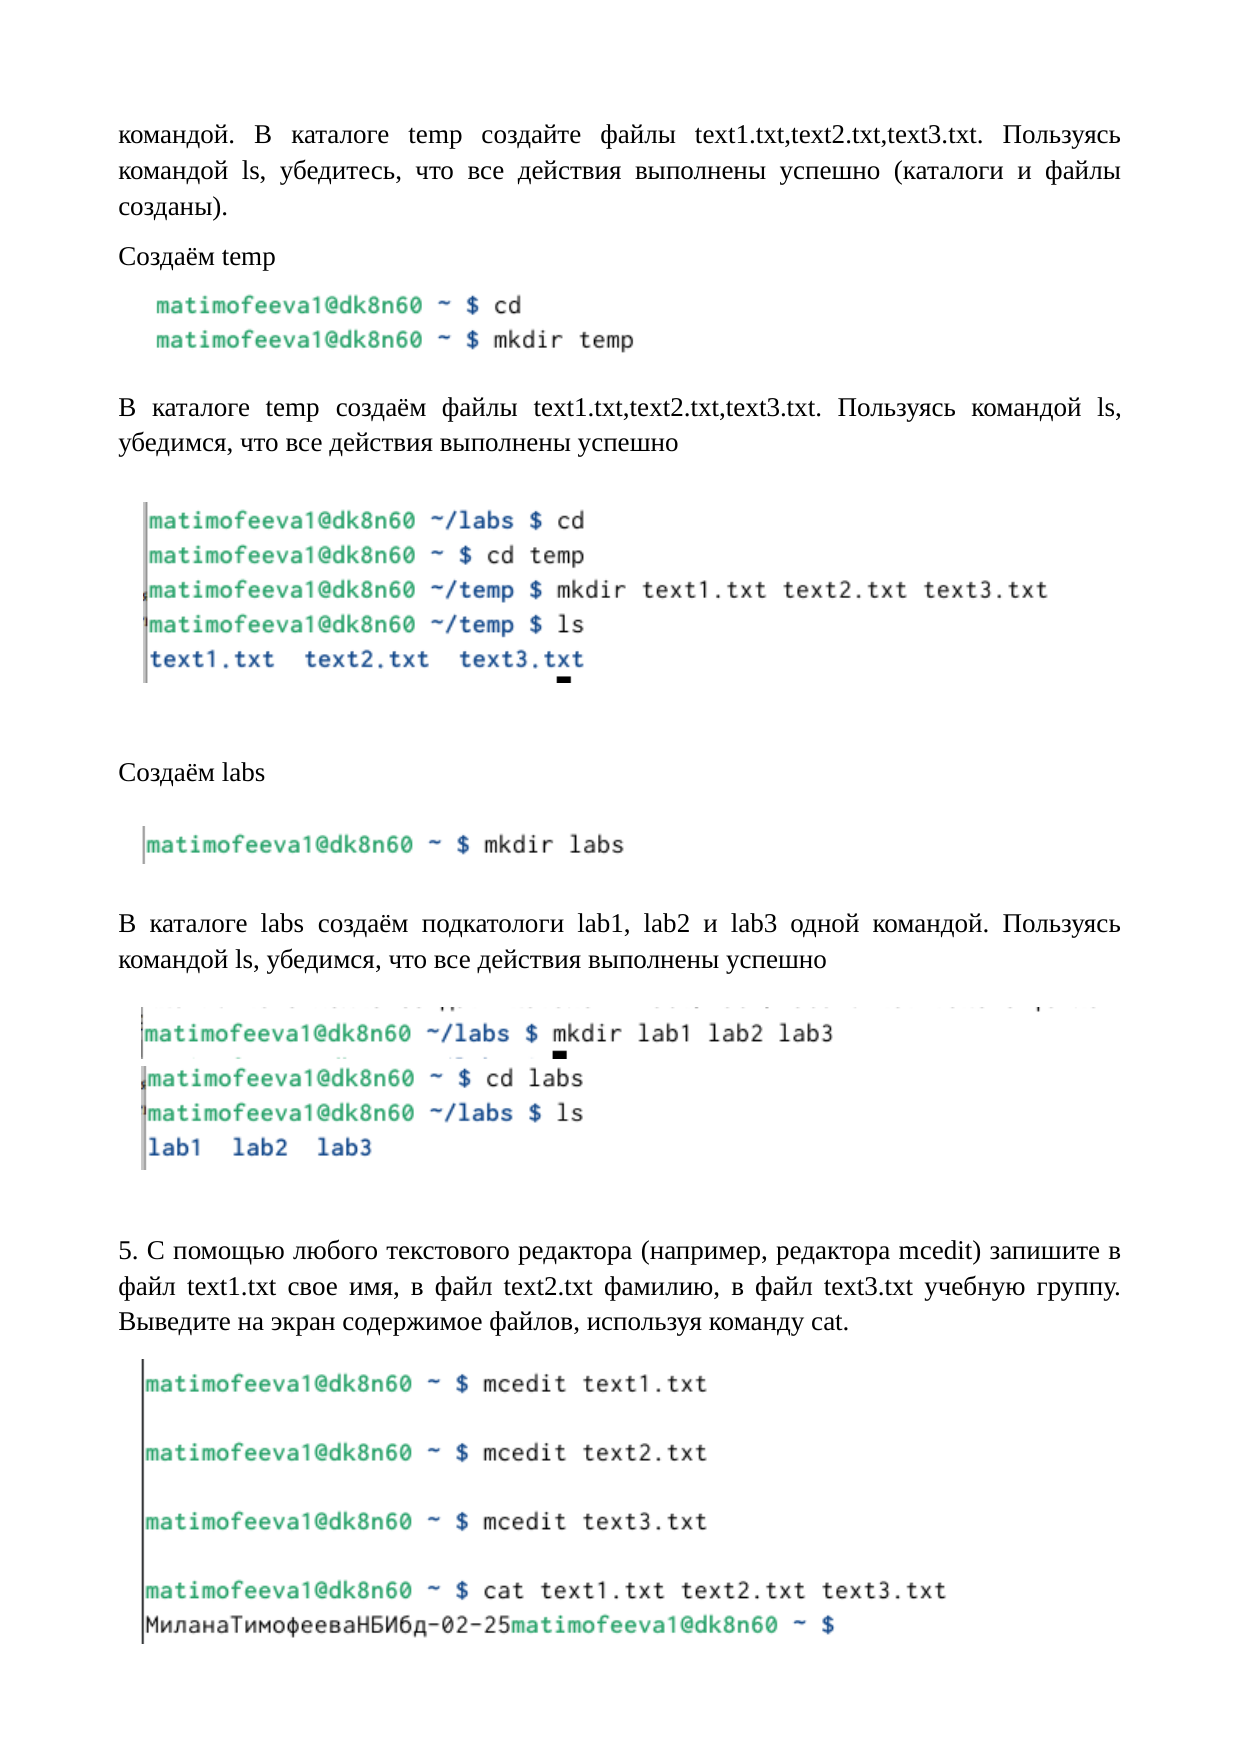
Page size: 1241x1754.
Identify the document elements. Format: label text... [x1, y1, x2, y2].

text командой. В каталоге temp создайте файлы text1.txt,text2.txt,text3.txt. Пользуясь командой ls, убедитесь, что все действия выполнены успешно (каталоги и файлы созданы). [118, 118, 1122, 221]
picture [156, 290, 1007, 362]
text Создаём temp [118, 240, 1122, 271]
picture [141, 1007, 1102, 1059]
picture [143, 502, 1129, 683]
picture [142, 826, 977, 864]
text В каталоге temp создаём файлы text1.txt,text2.txt,text3.txt. Пользуясь командой ls, убедимся, что все действия выполнены успешно [118, 391, 1122, 458]
text В каталоге labs создаём подкатологи lab1, lab2 и lab3 одной командой. Пользуясь командой ls, убедимся, что все действия выполнены успешно [118, 907, 1122, 974]
text Создаём labs [118, 756, 1122, 787]
text 5. C помощью любого текстового редактора (например, редактора mcedit) запишите в файл text1.txt свое имя, в файл text2.txt фамилию, в файл text3.txt учебную группу. Выведите на экран содержимое файлов, используя команду cat. [118, 1234, 1122, 1336]
picture [141, 1359, 979, 1644]
picture [141, 1066, 680, 1170]
